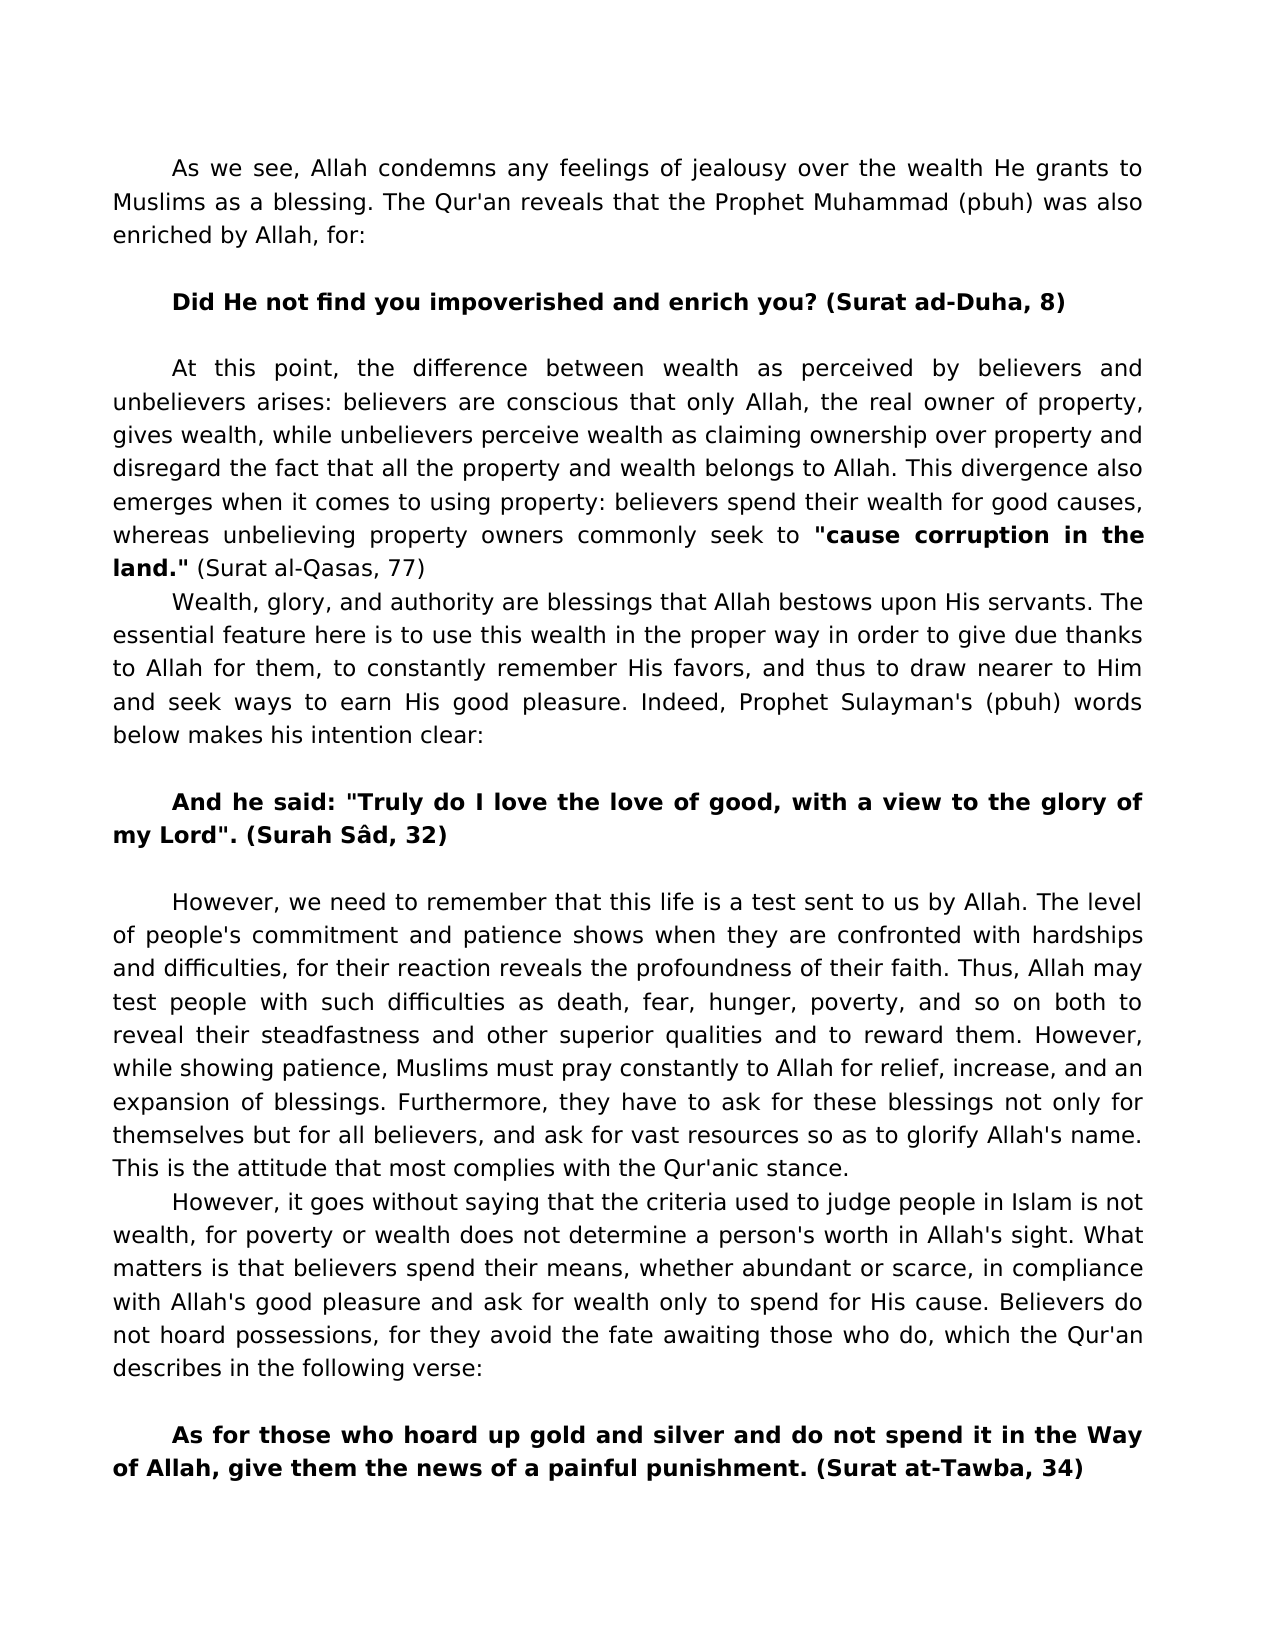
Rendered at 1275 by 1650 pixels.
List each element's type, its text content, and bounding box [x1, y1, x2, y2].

text However, it goes without saying that the criteria used to judge people in Islam is not wealth, for poverty or wealth does not determine a person's worth in Allah's sight. What matters is that believers spend their means, whether abundant or scarce, in compliance with Allah's good pleasure and ask for wealth only to spend for His cause. Believers do not hoard possessions, for they avoid the fate awaiting those who do, which the Qur'an describes in the following verse: [112, 1183, 1145, 1383]
text At this point, the difference between wealth as perceived by believers and unbelievers arises: believers are conscious that only Allah, the real owner of property, gives wealth, while unbelievers perceive wealth as claiming ownership over property and disregard the fact that all the property and wealth belongs to Allah. This divergence also emerges when it comes to using property: believers spend their wealth for good causes, whereas unbelieving property owners commonly seek to "cause corruption in the land." (Surat al-Qasas, 77) [112, 350, 1145, 583]
text Did He not find you impoverished and enrich you? (Surat ad-Duha, 8) [112, 283, 1145, 317]
text As for those who hoard up gold and silver and do not spend it in the Way of Allah, give them the news of a painful punishment. (Surat at-Tawba, 34) [112, 1417, 1145, 1483]
text Wealth, glory, and authority are blessings that Allah bestows upon His servants. The essential feature here is to use this wealth in the proper way in order to give due thanks to Allah for them, to constantly remember His favors, and thus to draw nearer to Him and seek ways to earn His good pleasure. Indeed, Prophet Sulayman's (pbuh) words below makes his intention clear: [112, 583, 1145, 750]
text However, we need to remember that this life is a test sent to us by Allah. The level of people's commitment and patience shows when they are confronted with hardships and difficulties, for their reaction reveals the profoundness of their faith. Thus, Allah may test people with such difficulties as death, fear, hunger, poverty, and so on both to reveal their steadfastness and other superior qualities and to reward them. However, while showing patience, Muslims must pray constantly to Allah for relief, increase, and an expansion of blessings. Furthermore, they have to ask for these blessings not only for themselves but for all believers, and ask for vast resources so as to glorify Allah's name. This is the attitude that most complies with the Qur'anic stance. [112, 883, 1145, 1183]
text And he said: "Truly do I love the love of good, with a view to the glory of my Lord". (Surah Sâd, 32) [112, 783, 1145, 850]
text As we see, Allah condemns any feelings of jealousy over the wealth He grants to Muslims as a blessing. The Qur'an reveals that the Prophet Muhammad (pbuh) was also enriched by Allah, for: [112, 150, 1145, 250]
